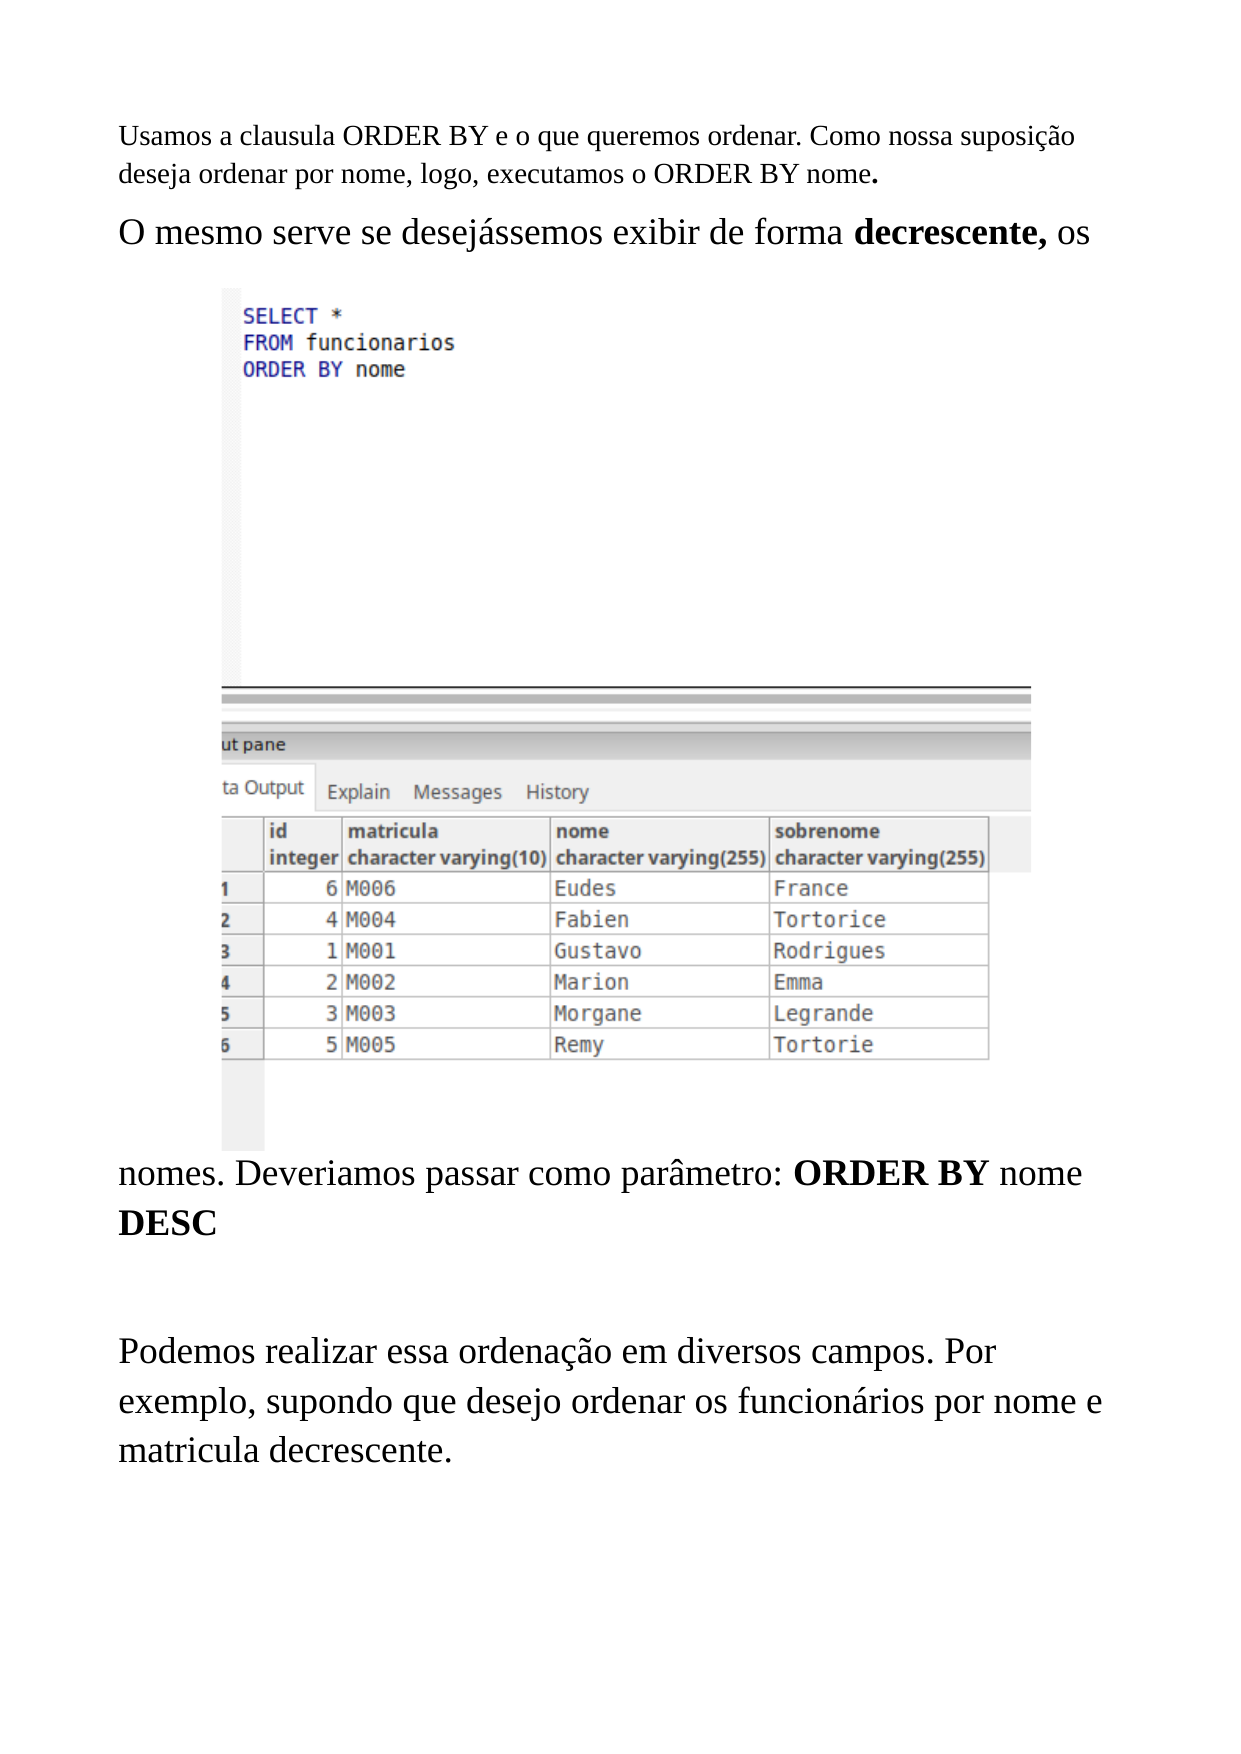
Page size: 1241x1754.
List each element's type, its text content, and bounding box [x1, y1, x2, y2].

text Podemos realizar essa ordenação em diversos campos. Por exemplo, supondo que desejo ordenar os funcionários por nome e matricula decrescente. [118, 1329, 1122, 1471]
text O mesmo serve se desejássemos exibir de forma decrescente, os nomes. Deveriamos passar como parâmetro: ORDER BY nome DESC [118, 210, 1122, 1243]
text Usamos a clausula ORDER BY e o que queremos ordenar. Como nossa suposição deseja ordenar por nome, logo, executamos o ORDER BY nome. [118, 118, 1122, 190]
picture [221, 288, 1032, 1151]
